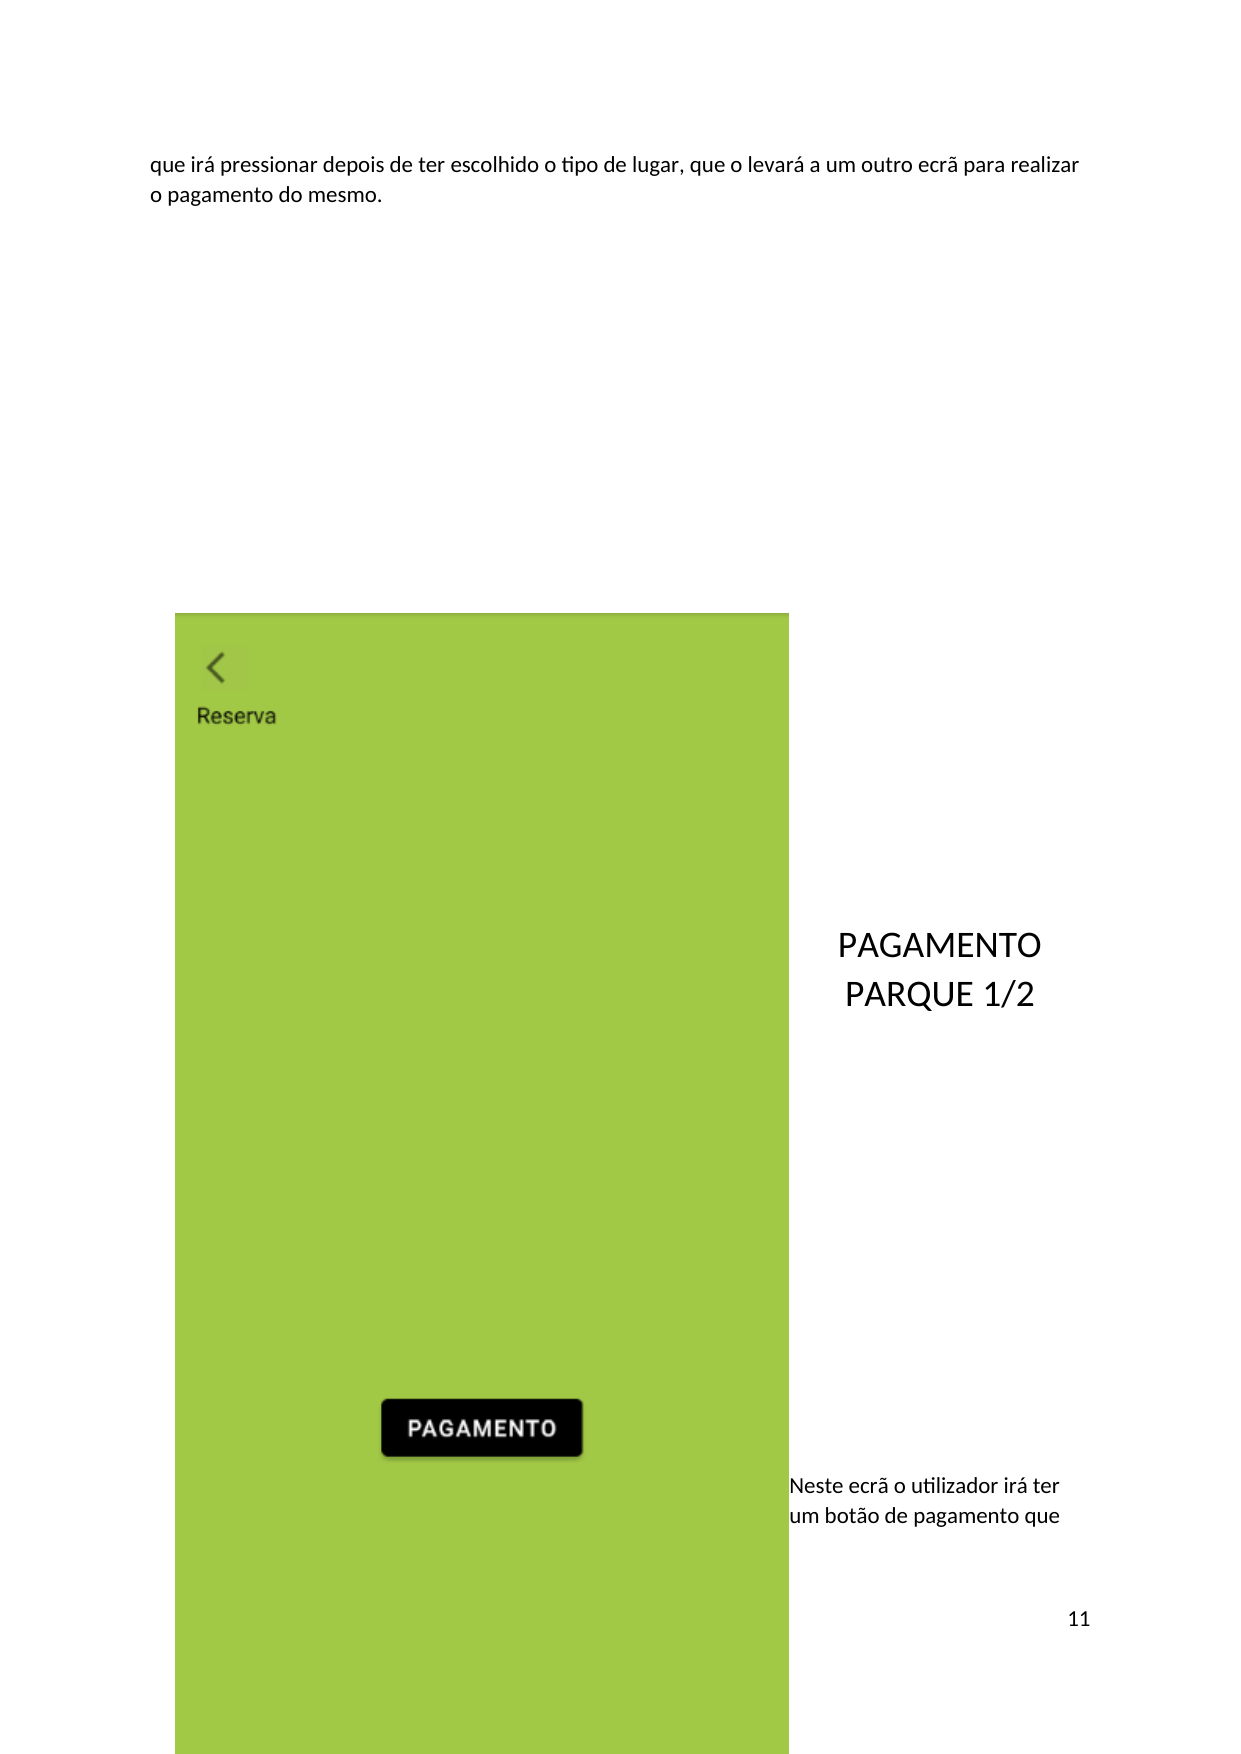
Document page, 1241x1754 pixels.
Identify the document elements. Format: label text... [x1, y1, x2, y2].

text PAGAMENTO PARQUE 1/2 [789, 921, 1090, 1016]
text que irá pressionar depois de ter escolhido o tipo de lugar, que o levará a um outro ecrã para realizar o pagamento do mesmo. [150, 150, 1090, 208]
text [150, 921, 175, 1016]
text Neste ecrã o utilizador irá ter um botão de pagamento que [789, 1471, 1090, 1529]
